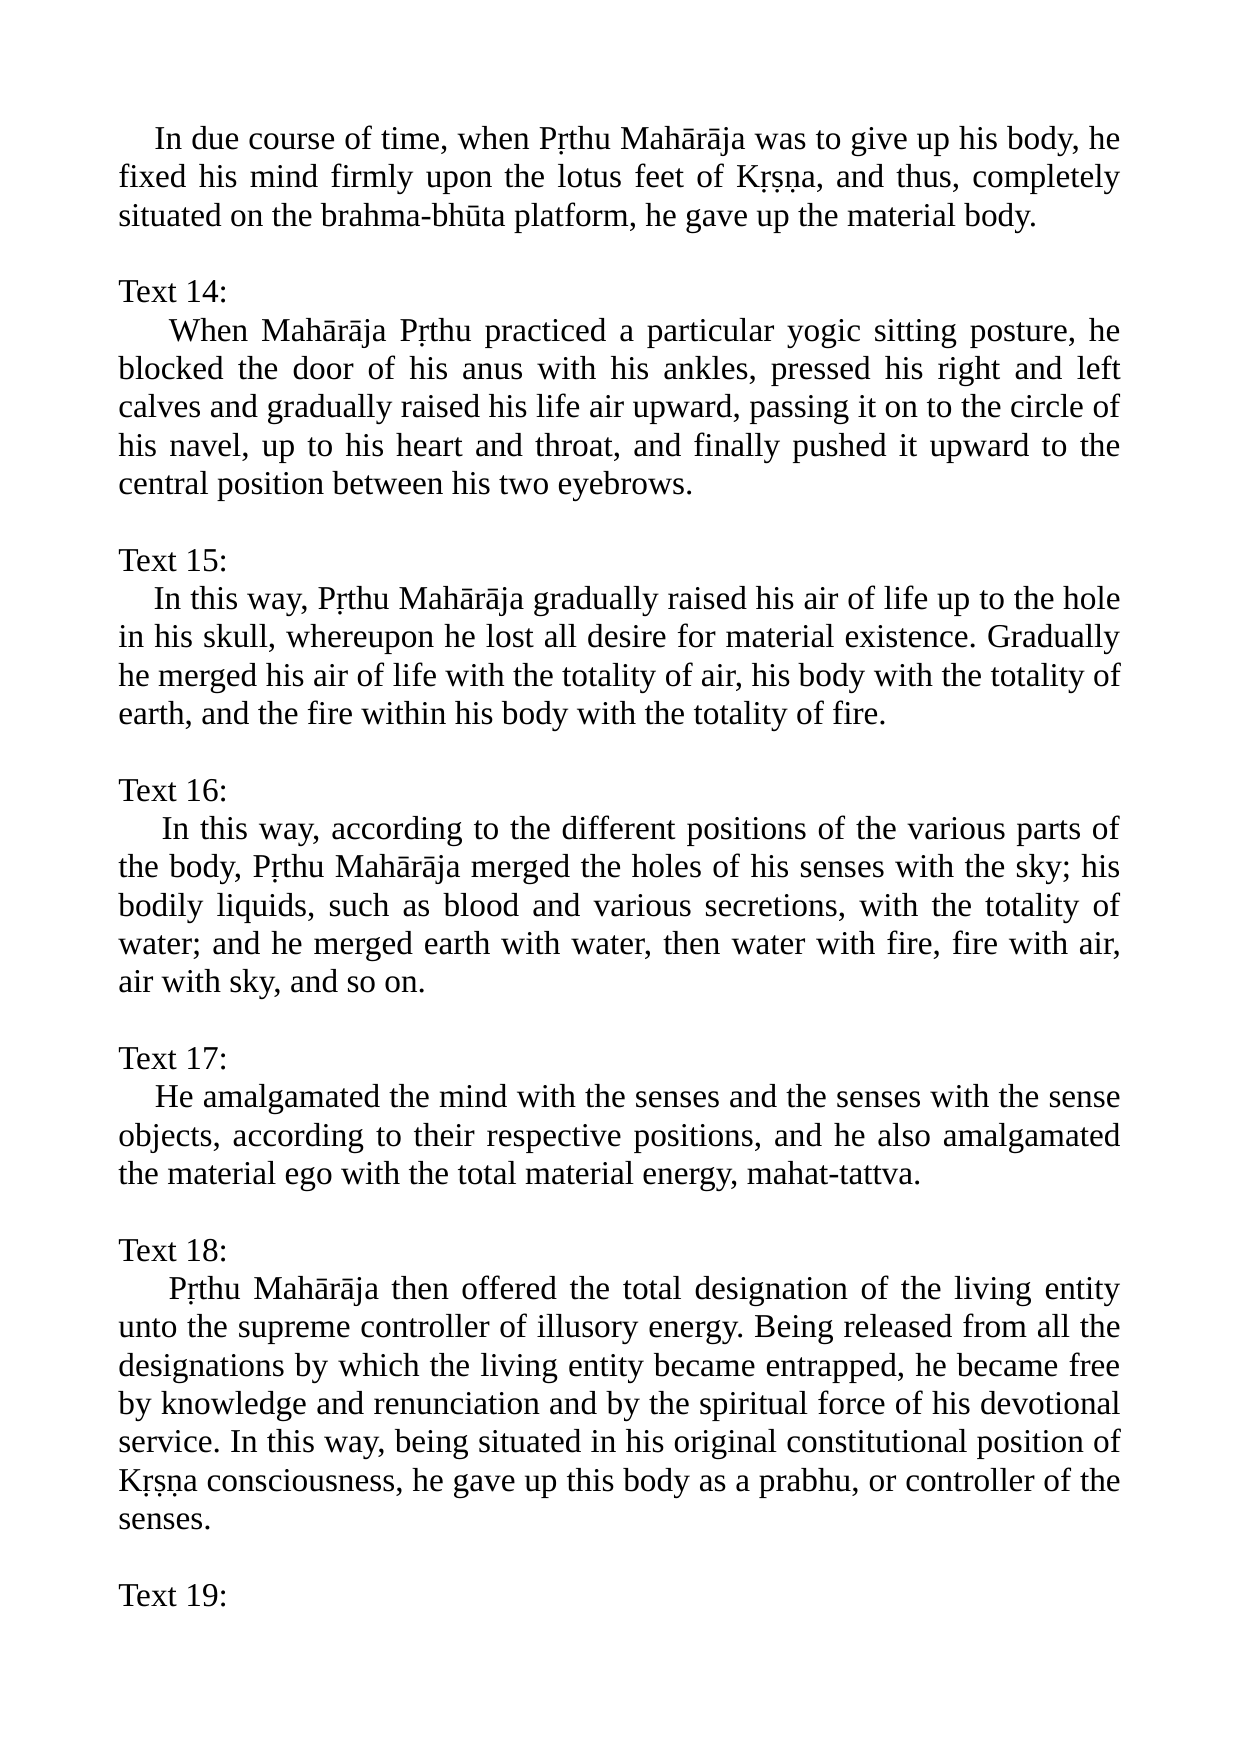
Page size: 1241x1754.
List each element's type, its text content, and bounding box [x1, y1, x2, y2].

text In this way, Pṛthu Mahārāja gradually raised his air of life up to the hole in his skull, whereupon he lost all desire for material existence. Gradually he merged his air of life with the totality of air, his body with the totality of earth, and the fire within his body with the totality of fire. [118, 578, 1122, 731]
text Pṛthu Mahārāja then offered the total designation of the living entity unto the supreme controller of illusory energy. Being released from all the designations by which the living entity became entrapped, he became free by knowledge and renunciation and by the spiritual force of his devotional service. In this way, being situated in his original constitutional position of Kṛṣṇa consciousness, he gave up this body as a prabhu, or controller of the senses. [118, 1268, 1122, 1536]
text Text 19: [118, 1575, 1122, 1613]
text When Mahārāja Pṛthu practiced a particular yogic sitting posture, he blocked the door of his anus with his ankles, pressed his right and left calves and gradually raised his life air upward, passing it on to the circle of his navel, up to his heart and throat, and finally pushed it upward to the central position between his two eyebrows. [118, 310, 1122, 501]
text He amalgamated the mind with the senses and the senses with the sense objects, according to their respective positions, and he also amalgamated the material ego with the total material energy, mahat-tattva. [118, 1076, 1122, 1191]
text In this way, according to the different positions of the various parts of the body, Pṛthu Mahārāja merged the holes of his senses with the sky; his bodily liquids, such as blood and various secretions, with the totality of water; and he merged earth with water, then water with fire, fire with air, air with sky, and so on. [118, 808, 1122, 1000]
text Text 14: [118, 271, 1122, 310]
text Text 16: [118, 770, 1122, 808]
text In due course of time, when Pṛthu Mahārāja was to give up his body, he fixed his mind firmly upon the lotus feet of Kṛṣṇa, and thus, completely situated on the brahma-bhūta platform, he gave up the material body. [118, 118, 1122, 233]
text Text 18: [118, 1230, 1122, 1268]
text Text 15: [118, 540, 1122, 578]
text Text 17: [118, 1038, 1122, 1076]
